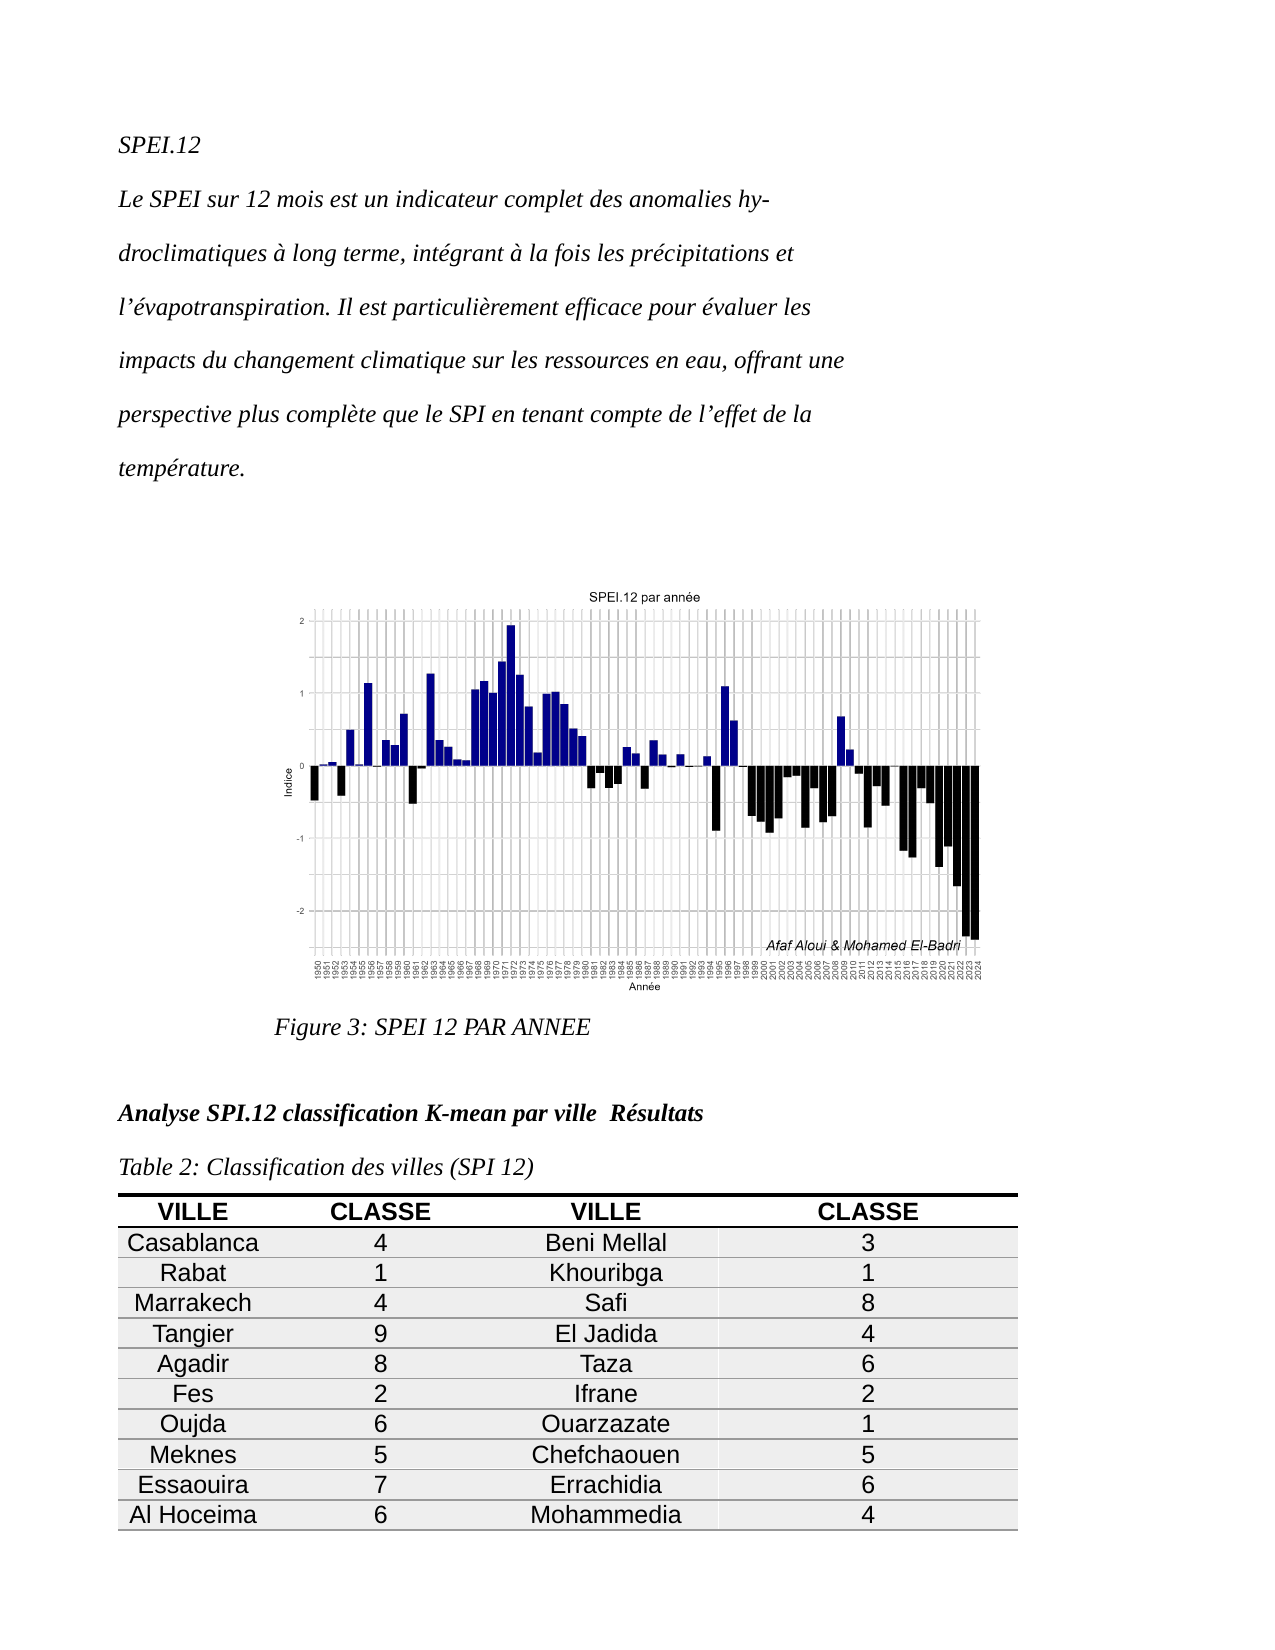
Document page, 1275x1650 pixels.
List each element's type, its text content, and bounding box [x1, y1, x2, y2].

table_header VILLE [118, 1197, 268, 1226]
text température. [118, 453, 1157, 482]
table_cell 6 [719, 1349, 1018, 1378]
text perspective plus complète que le SPI en tenant compte de l’effet de la [118, 399, 1157, 428]
table_cell 6 [719, 1470, 1018, 1499]
table_cell Safi [493, 1288, 718, 1317]
table_cell El Jadida [493, 1319, 718, 1347]
table_cell 4 [719, 1319, 1018, 1347]
table_cell Fes [118, 1379, 268, 1408]
table_cell Essaouira [118, 1470, 268, 1499]
table_cell Meknes [118, 1440, 268, 1468]
table_cell 7 [268, 1470, 493, 1499]
table_header VILLE [493, 1197, 718, 1226]
text Figure 3: SPEI 12 PAR ANNEE [274, 1012, 990, 1041]
table_cell Ouarzazate [493, 1410, 718, 1438]
table_cell 1 [719, 1258, 1018, 1287]
text Analyse SPI.12 classification K-mean par ville Résultats [118, 1098, 1157, 1127]
table_cell 2 [719, 1379, 1018, 1408]
text Table 2: Classification des villes (SPI 12) [118, 1152, 1157, 1181]
text l’évapotranspiration. Il est particulièrement efficace pour évaluer les [118, 292, 1157, 321]
text droclimatiques à long terme, intégrant à la fois les précipitations et [118, 238, 1157, 267]
text Le SPEI sur 12 mois est un indicateur complet des anomalies hy- [118, 184, 1157, 213]
table_cell 5 [268, 1440, 493, 1468]
table_cell Rabat [118, 1258, 268, 1287]
table_cell Casablanca [118, 1228, 268, 1256]
table_cell Chefchaouen [493, 1440, 718, 1468]
table_cell 2 [268, 1379, 493, 1408]
table_cell Ifrane [493, 1379, 718, 1408]
table_cell Al Hoceima [118, 1501, 268, 1529]
table_cell 8 [719, 1288, 1018, 1317]
table_cell 6 [268, 1501, 493, 1529]
table_cell Marrakech [118, 1288, 268, 1317]
table_cell 9 [268, 1319, 493, 1347]
table_cell 4 [268, 1228, 493, 1256]
table_cell 4 [719, 1501, 1018, 1529]
table_cell 5 [719, 1440, 1018, 1468]
table_cell Beni Mellal [493, 1228, 718, 1256]
table_cell 8 [268, 1349, 493, 1378]
table_cell Errachidia [493, 1470, 718, 1499]
table_cell 6 [268, 1410, 493, 1438]
text impacts du changement climatique sur les ressources en eau, offrant une [118, 346, 1157, 374]
table_header CLASSE [719, 1197, 1018, 1226]
table_header CLASSE [268, 1197, 493, 1226]
table_cell Tangier [118, 1319, 268, 1347]
table_cell 3 [719, 1228, 1018, 1256]
table_cell Oujda [118, 1410, 268, 1438]
table_cell 1 [719, 1410, 1018, 1438]
picture [274, 582, 990, 1012]
table_cell 1 [268, 1258, 493, 1287]
table_cell Agadir [118, 1349, 268, 1378]
table_cell Khouribga [493, 1258, 718, 1287]
table_cell Mohammedia [493, 1501, 718, 1529]
table_cell Taza [493, 1349, 718, 1378]
table_cell 4 [268, 1288, 493, 1317]
text SPEI.12 [118, 131, 1157, 159]
